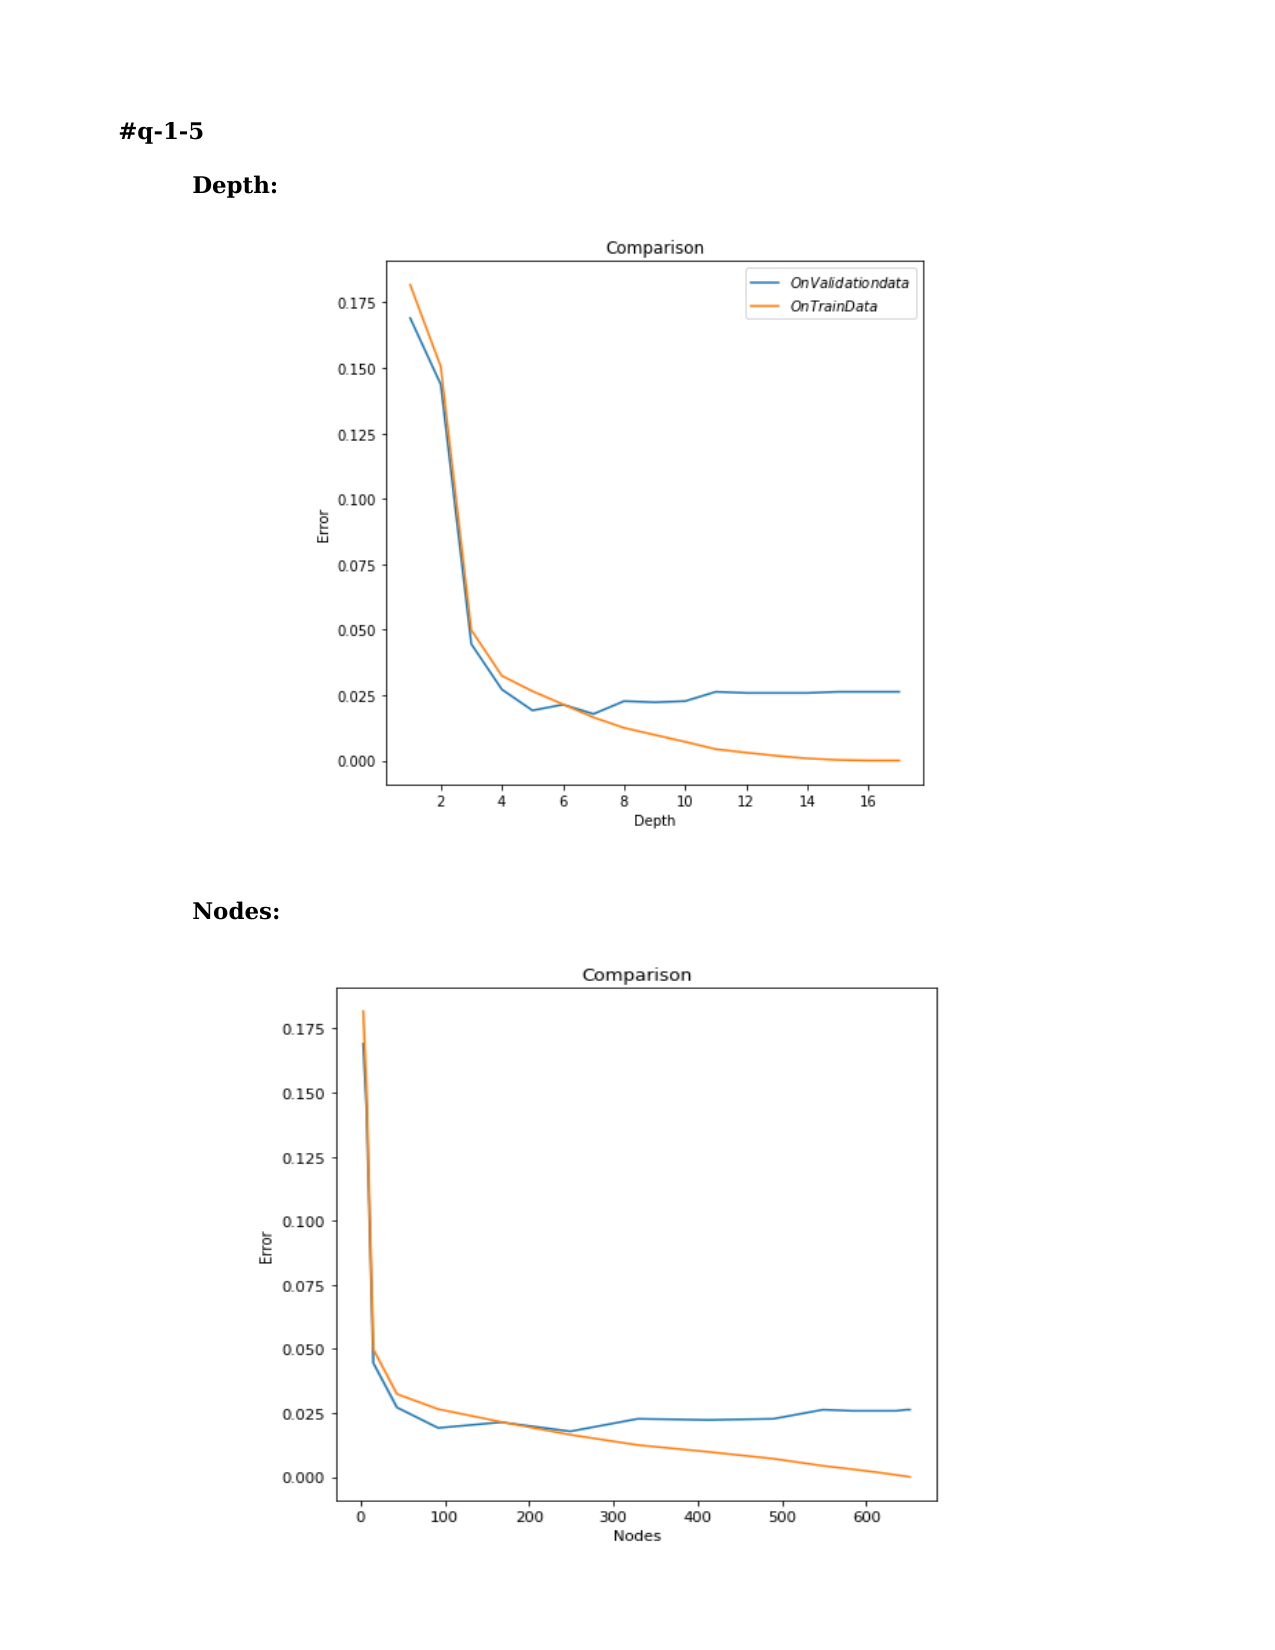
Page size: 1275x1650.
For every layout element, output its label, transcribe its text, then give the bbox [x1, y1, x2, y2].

picture [277, 225, 999, 837]
text #q-1-5 [118, 118, 1157, 145]
picture [221, 950, 1025, 1568]
text Depth: [118, 172, 1157, 199]
text Nodes: [118, 897, 1157, 924]
